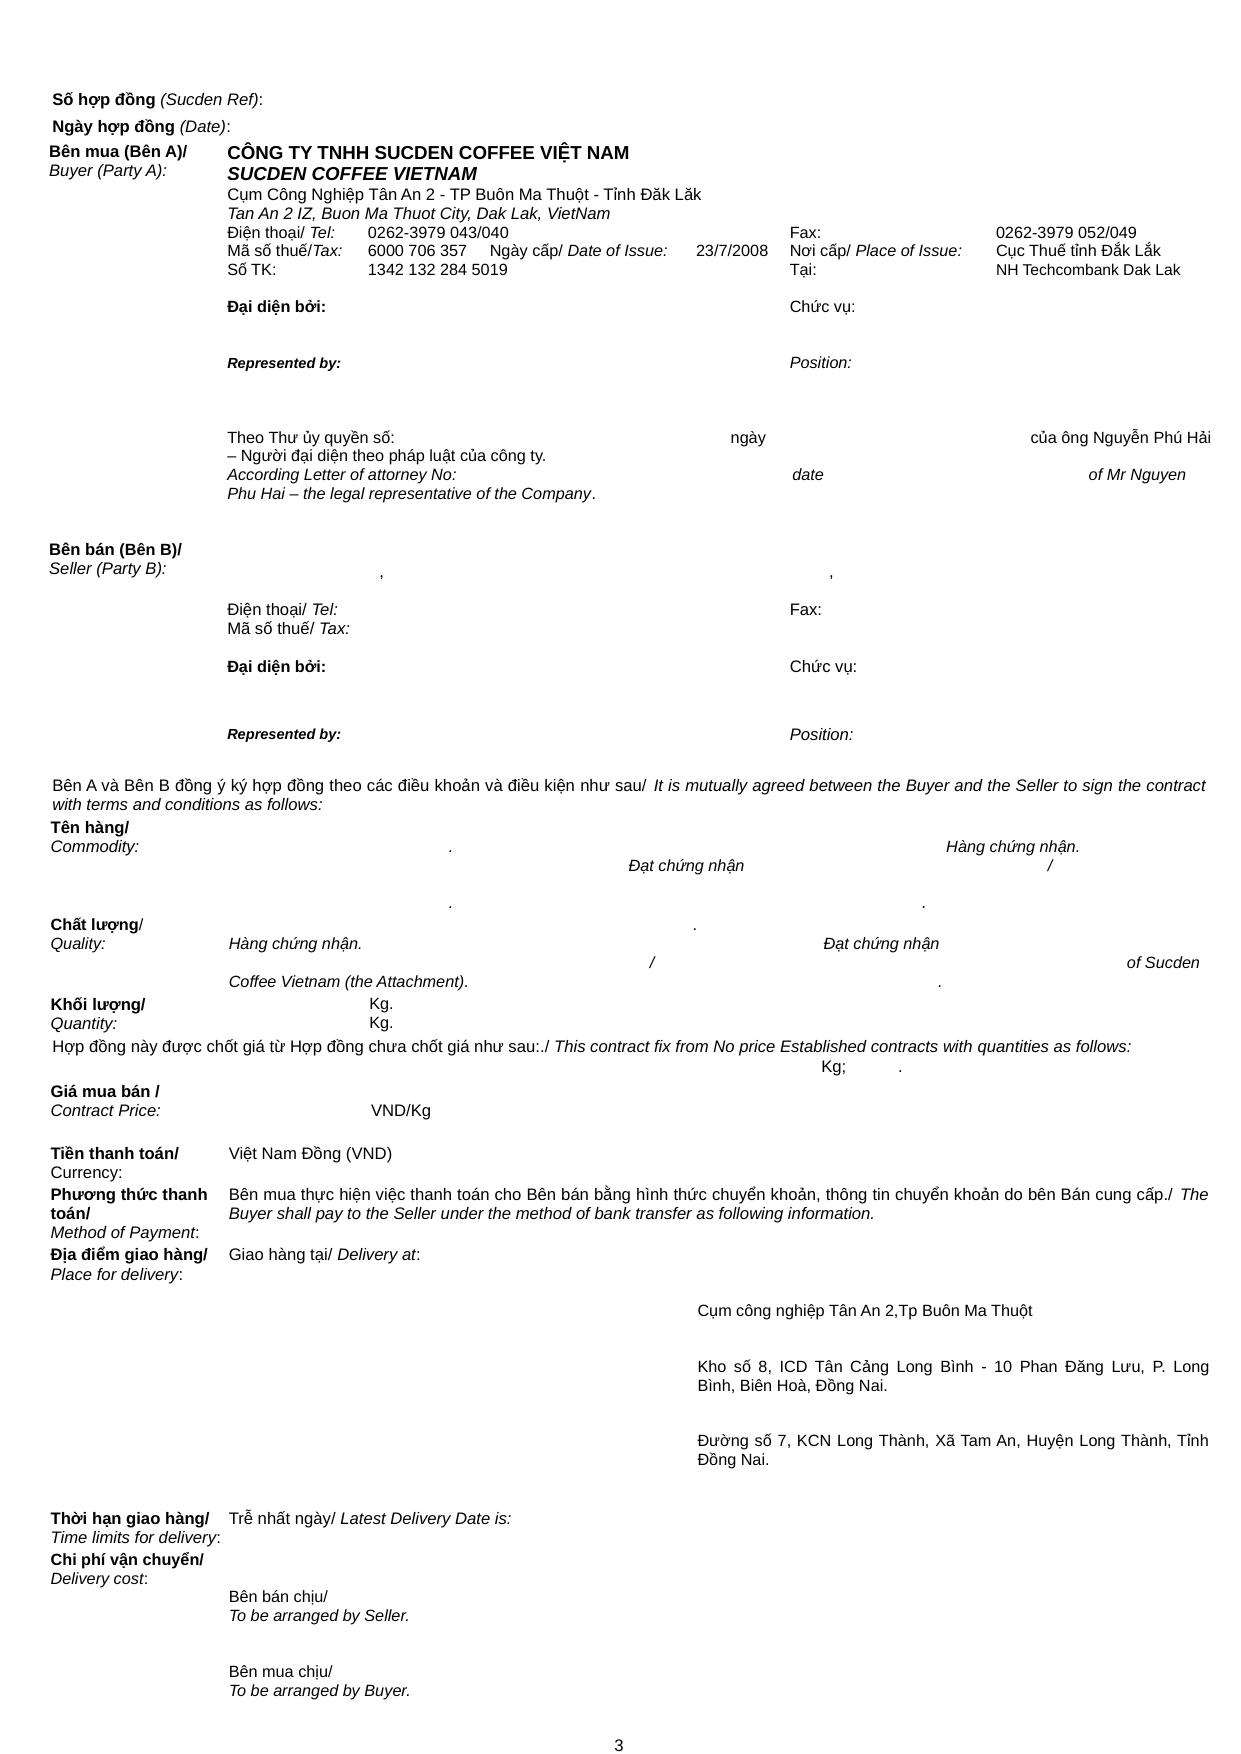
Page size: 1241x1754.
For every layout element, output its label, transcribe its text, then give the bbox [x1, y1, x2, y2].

table_cell CÔNG TY TNHH SUCDEN COFFEE VIỆT NAM SUCDEN COFFEE VIETNAM Cụm Công Nghiệp Tân An 2 - TP Buôn Ma Thuột - Tỉnh Đăk Lăk Tan An 2 IZ, Buon Ma Thuot City, Dak Lak, VietNam [227, 141, 1211, 223]
table_cell Mã số thuế/Tax: [227, 242, 368, 260]
table_cell Represented by: [227, 335, 368, 391]
table_cell <o.contract_line.product_id.contract_quality_vn> <o.crop_id.name>.<choose><if test="o.certificate_id and o.certificate_id.code =='2-in-1' "> Hàng chứng nhận. </if><if test="o.certificate_id and o.certificate_id.code !='2-in-1' "> Đạt chứng nhận <get_cert(o.certificate_id)></if></choose> <get_license(o)>/ <o.contract_line.product_id.contract_quality_en> <o.crop_id.name> of Sucden Coffee Vietnam (the Attachment).<choose><if test="o.certificate_id.id"> <o.certificate_id.name_print>.</if></choose> <get_license(o)> [227, 914, 1211, 993]
table_cell Bên mua thực hiện việc thanh toán cho Bên bán bằng hình thức chuyển khoản, thông tin chuyển khoản do bên Bán cung cấp./ The Buyer shall pay to the Seller under the method of bank transfer as following information. [227, 1183, 1211, 1244]
table_cell <_(o.partner_id.child_ids and o.partner_id.child_ids[0].name.title()) or ''> [368, 638, 789, 696]
table_cell <formatLang(o.relation_price_unit,0)> [227, 1079, 368, 1142]
table_cell [49, 391, 227, 540]
table_cell <o.partner_id.vat> [368, 619, 696, 638]
table_cell Position: [790, 335, 996, 391]
table_cell Kg. <o.contract_line[0].packing_id.vn_description> Kg. <o.contract_line[0].packing_id.en_description> [368, 993, 1211, 1034]
table_cell [883, 86, 1211, 114]
table_cell [790, 619, 996, 638]
table_cell 1342 132 284 5019 [368, 260, 696, 279]
table_cell <o.is_according and o.according_id.name_vn or 'NGUYỄN PHÚ HẢI'> [368, 279, 789, 335]
table_cell Chất lượng/ Quality: [49, 914, 227, 993]
table_cell Hợp đồng này được chốt giá từ Hợp đồng chưa chốt giá như sau:./ This contract fix from No price Established contracts with quantities as follows: <for each="seq,line in enumerate(o.nvp_ids)"><line.npe_contract_id.name> <formatLang(line.product_qty,digits=0)> Kg; </for>. [49, 1034, 1211, 1078]
table_cell [883, 114, 1211, 141]
table_cell Tại: [790, 260, 996, 279]
table_cell VND/Kg [368, 1079, 1211, 1142]
table_cell <o.partner_id.phone> [368, 600, 696, 619]
table_cell <o.is_according and o.according_id.vnposition or 'Tổng giám đốc'> [996, 279, 1211, 335]
table_cell Số TK: [227, 260, 368, 279]
table_cell Điện thoại/ Tel: [227, 223, 368, 242]
table_cell Thời hạn giao hàng/ Time limits for delivery: [49, 1508, 227, 1549]
table_cell <_(o.partner_id.child_ids and o.partner_id.child_ids[0].position_en) or o.partner_id.position_en or ''> [996, 696, 1211, 772]
table_cell Số hợp đồng (Sucden Ref): [49, 86, 358, 114]
table_cell NH Techcombank Dak Lak [996, 260, 1211, 279]
table_cell Bên A và Bên B đồng ý ký hợp đồng theo các điều khoản và điều kiện như sau/ It is mutually agreed between the Buyer and the Seller to sign the contract with terms and conditions as follows: [49, 772, 1211, 817]
table_cell Trễ nhất ngày/ Latest Delivery Date is: [227, 1508, 696, 1549]
table_cell 0262-3979 052/049 [996, 223, 1211, 242]
table_cell <formatLang(o.total_qty,digits=0)> [227, 993, 368, 1034]
table_cell [996, 619, 1211, 638]
table_cell Khối lượng/ Quantity: [49, 993, 227, 1034]
table_cell [696, 619, 789, 638]
table_cell 0262-3979 043/040 [368, 223, 696, 242]
table_cell Mã số thuế/ Tax: [227, 619, 368, 638]
table_cell [49, 72, 1211, 86]
table_cell <o.name or ''> [358, 86, 883, 114]
table_cell Giao hàng tại/ Delivery at: [227, 1244, 696, 1508]
table_cell <o.is_according and o.according_id.eposition or 'CEO'> [996, 335, 1211, 391]
table_cell [696, 600, 789, 619]
table_cell 23/7/2008 [696, 242, 789, 260]
table_cell Fax: [790, 600, 996, 619]
table_cell <get_date(o.deadline_date)> [696, 1508, 1211, 1549]
table_cell <o.partner_id.fax> [996, 600, 1211, 619]
table_cell <_(o.partner_id.child_ids and o.partner_id.child_ids[0].function.capitalize()) or ''> [996, 638, 1211, 696]
table_cell 6000 706 357 [368, 242, 489, 260]
table_cell Tên hàng/ Commodity: [49, 817, 227, 914]
table_cell Represented by: [227, 696, 368, 772]
table_cell Nơi cấp/ Place of Issue: [790, 242, 996, 260]
table_cell Tiền thanh toán/ Currency: [49, 1142, 227, 1183]
table_cell Ngày cấp/ Date of Issue: [490, 242, 696, 260]
table_cell Điện thoại/ Tel: [227, 600, 368, 619]
table_cell Cục Thuế tỉnh Đắk Lắk [996, 242, 1211, 260]
table_cell Position: [790, 696, 996, 772]
table_cell Việt Nam Đồng (VND) [227, 1142, 1211, 1183]
table_cell Fax: [790, 223, 996, 242]
table_cell <get_date(o.date_order)> [358, 114, 883, 141]
table_cell Địa điểm giao hàng/ Place for delivery: [49, 1244, 227, 1508]
table_cell [696, 260, 789, 279]
table_cell Bên bán (Bên B)/ Seller (Party B): [49, 540, 227, 772]
table_cell <o.is_according and o.according_id.name or 'NGUYỄN PHÚ HẢI'> [368, 335, 789, 391]
table_cell <if test="not o.print_company"><o.partner_id.name></if><if test="o.print_company"><o.partner_id.company_name_new></if> <o.partner_id.street>, <o.partner_id.district_id and o.partner_id.district_id.name or ''>, <o.partner_id.state_id and o.partner_id.state_id.name or ''> [227, 540, 1211, 600]
table_cell Chi phí vận chuyển/ Delivery cost: [49, 1549, 227, 1701]
table_cell <choose> <when test="o.is_according != False"> Theo Thư ủy quyền số: <o.according_id and o.according_id.number or ''> ngày <get_date(o.according_id.appr_date)> của ông Nguyễn Phú Hải – Người đại diện theo pháp luật của công ty. According Letter of attorney No: <o.according_id and o.according_id.number or ''> date <get_date(o.according_id.appr_date)> of Mr Nguyen Phu Hai – the legal representative of the Company. </when> </choose> [227, 391, 1211, 540]
table_cell [696, 223, 789, 242]
table_cell Đại diện bởi: [227, 279, 368, 335]
table_cell Chức vụ: [790, 638, 996, 696]
table_cell Giá mua bán / Contract Price: [49, 1079, 227, 1142]
table_cell <choose> <when test="o.delivery_place_id.name in ( 'Factory - BMT','Pacorini - DN','Katoen - LT','Katoen - AP')"> Bên bán chịu/ To be arranged by Seller. </when> <otherwise> Bên mua chịu/ To be arranged by Buyer. </otherwise> </choose> [227, 1549, 1211, 1701]
table_cell <o.delivery_place_id and o.delivery_place_id.name or ''> <choose> <when test="o.delivery_place_id.name == 'Factory - BMT'"> Cụm công nghiệp Tân An 2,Tp Buôn Ma Thuột </when> <when test="o.delivery_place_id.name == 'Pacorini - DN'"> Kho số 8, ICD Tân Cảng Long Bình - 10 Phan Đăng Lưu, P. Long Bình, Biên Hoà, Đồng Nai. </when> <when test="o.delivery_place_id.name == 'Katoen - DN'"> Đường số 7, KCN Long Thành, Xã Tam An, Huyện Long Thành, Tỉnh Đồng Nai. </when> </choose> [696, 1244, 1211, 1508]
table_cell <_(o.partner_id.child_ids and o.partner_id.child_ids[0].name.title()) or ''> [368, 696, 789, 772]
table_cell Phương thức thanh toán/ Method of Payment: [49, 1183, 227, 1244]
table_cell Đại diện bởi: [227, 638, 368, 696]
table_cell <o.contract_line.product_id.contract_commodity_vn><choose><if test="o.contract_line.product_id.default_code == 'FAQ'"> <o.crop_id.name></if></choose>.<choose><if test="o.certificate_id and o.certificate_id.code =='2-in-1' "> Hàng chứng nhận.</if><if test="o.certificate_id and o.certificate_id.code !='2-in-1' "> Đạt chứng nhận <get_cert(o.certificate_id)></if></choose>/ <o.contract_line.product_id.contract_commodity_en><choose><if test="o.contract_line.product_id.default_code == 'FAQ'"> <o.crop_id.name></if></choose>.<choose><if test="o.certificate_id.id"> <o.certificate_id.name_print>.</if></choose> [227, 817, 1211, 914]
table_cell Bên mua (Bên A)/ Buyer (Party A): [49, 141, 227, 391]
table_cell Ngày hợp đồng (Date): [49, 114, 358, 141]
table_cell Chức vụ: [790, 279, 996, 335]
